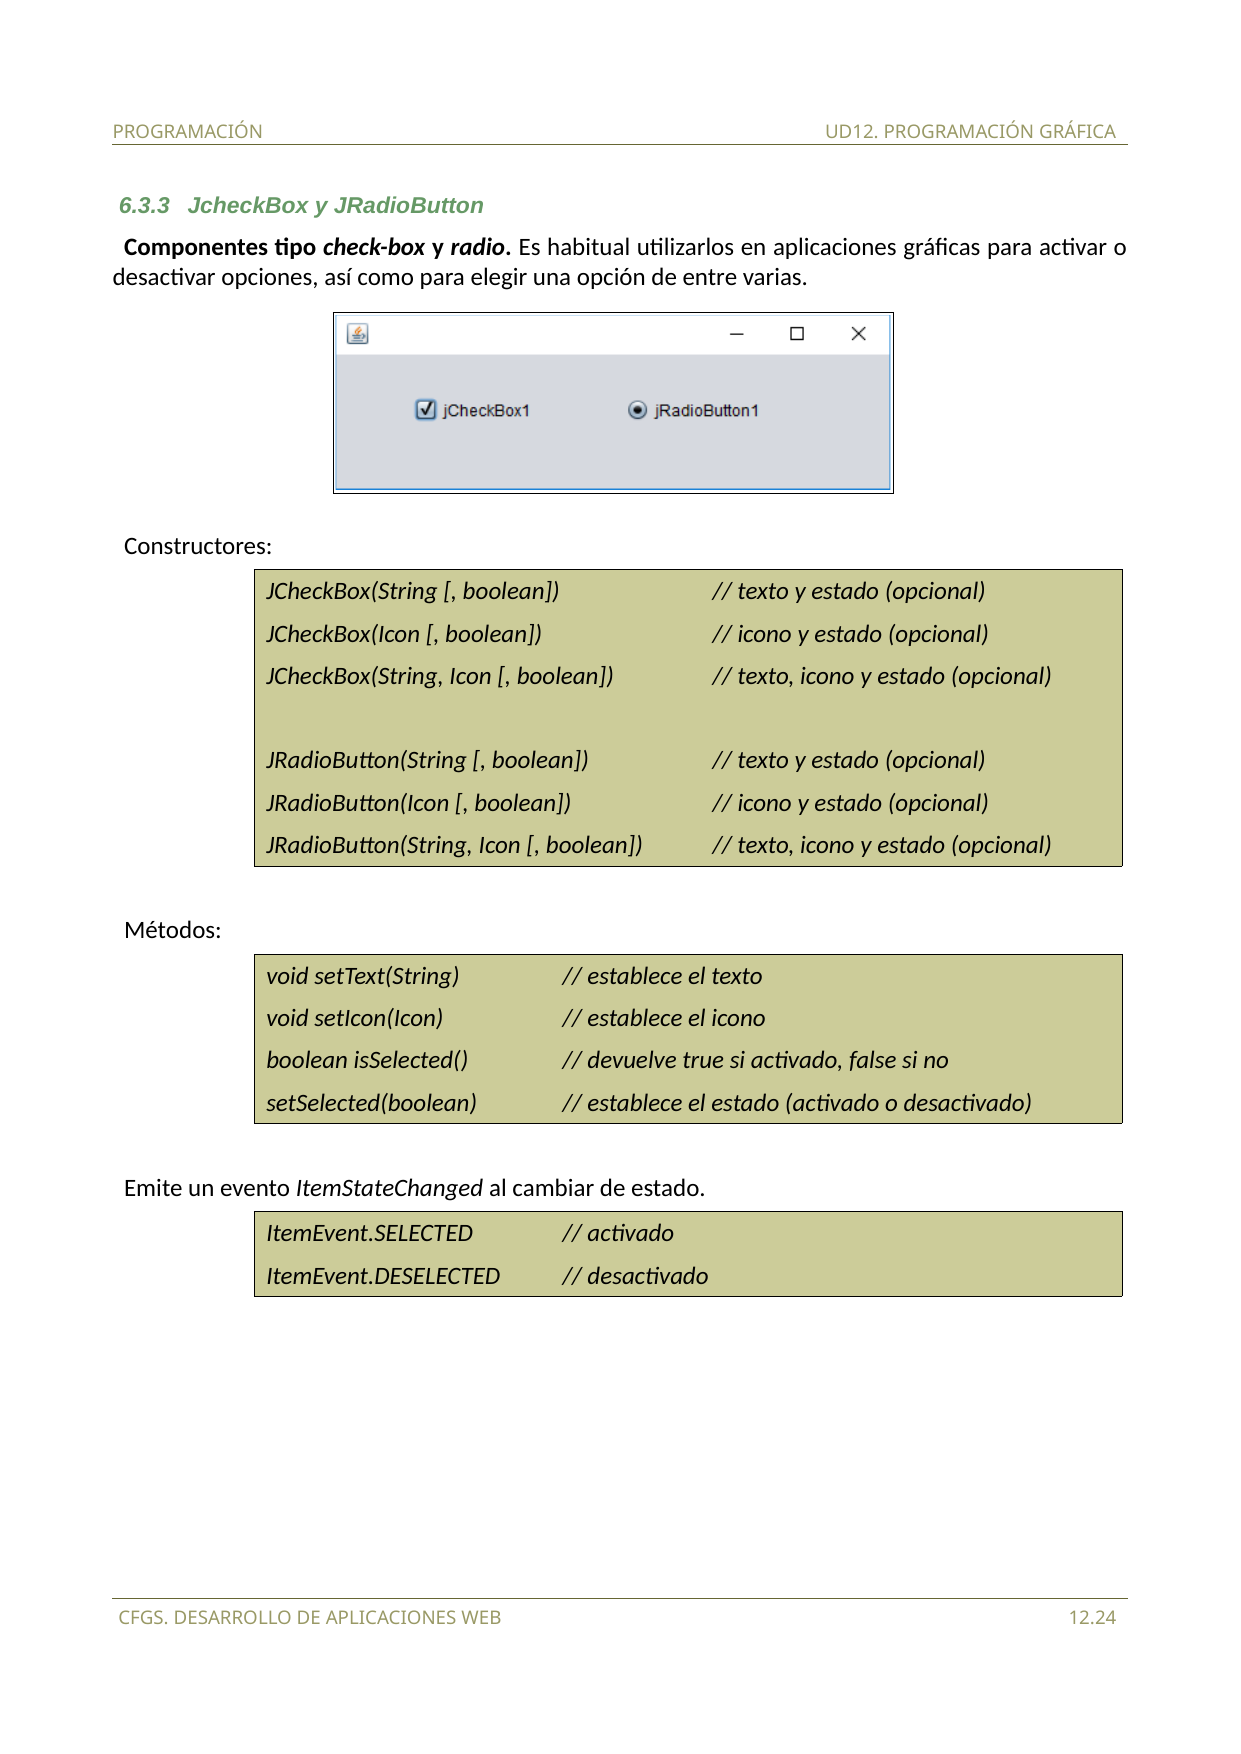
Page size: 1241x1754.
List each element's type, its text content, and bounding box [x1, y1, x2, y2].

text JRadioButton(String [, boolean]) // texto y estado (opcional) [255, 738, 1122, 775]
picture [335, 315, 891, 490]
text JRadioButton(Icon [, boolean]) // icono y estado (opcional) [255, 781, 1122, 817]
text ItemEvent.SELECTED // activado [255, 1212, 1122, 1248]
text ItemEvent.DESELECTED // desactivado [255, 1254, 1122, 1296]
text Métodos: [112, 914, 1128, 945]
text Componentes tipo check-box y radio. Es habitual utilizarlos en aplicaciones gráficas para activar o desactivar opciones, así como para elegir una opción de entre varias. [112, 231, 1128, 292]
text Emite un evento ItemStateChanged al cambiar de estado. [112, 1172, 1128, 1203]
text JCheckBox(String [, boolean]) // texto y estado (opcional) [255, 570, 1122, 606]
text Constructores: [112, 530, 1128, 561]
text JCheckBox(String, Icon [, boolean]) // texto, icono y estado (opcional) [255, 654, 1122, 691]
text boolean isSelected() // devuelve true si activado, false si no [255, 1038, 1122, 1075]
subtitle JcheckBox y JRadioButton [112, 192, 1128, 218]
text void setIcon(Icon) // establece el icono [255, 996, 1122, 1033]
text JCheckBox(Icon [, boolean]) // icono y estado (opcional) [255, 612, 1122, 648]
text setSelected(boolean) // establece el estado (activado o desactivado) [255, 1081, 1122, 1123]
text void setText(String) // establece el texto [255, 955, 1122, 990]
text JRadioButton(String, Icon [, boolean]) // texto, icono y estado (opcional) [255, 823, 1122, 866]
